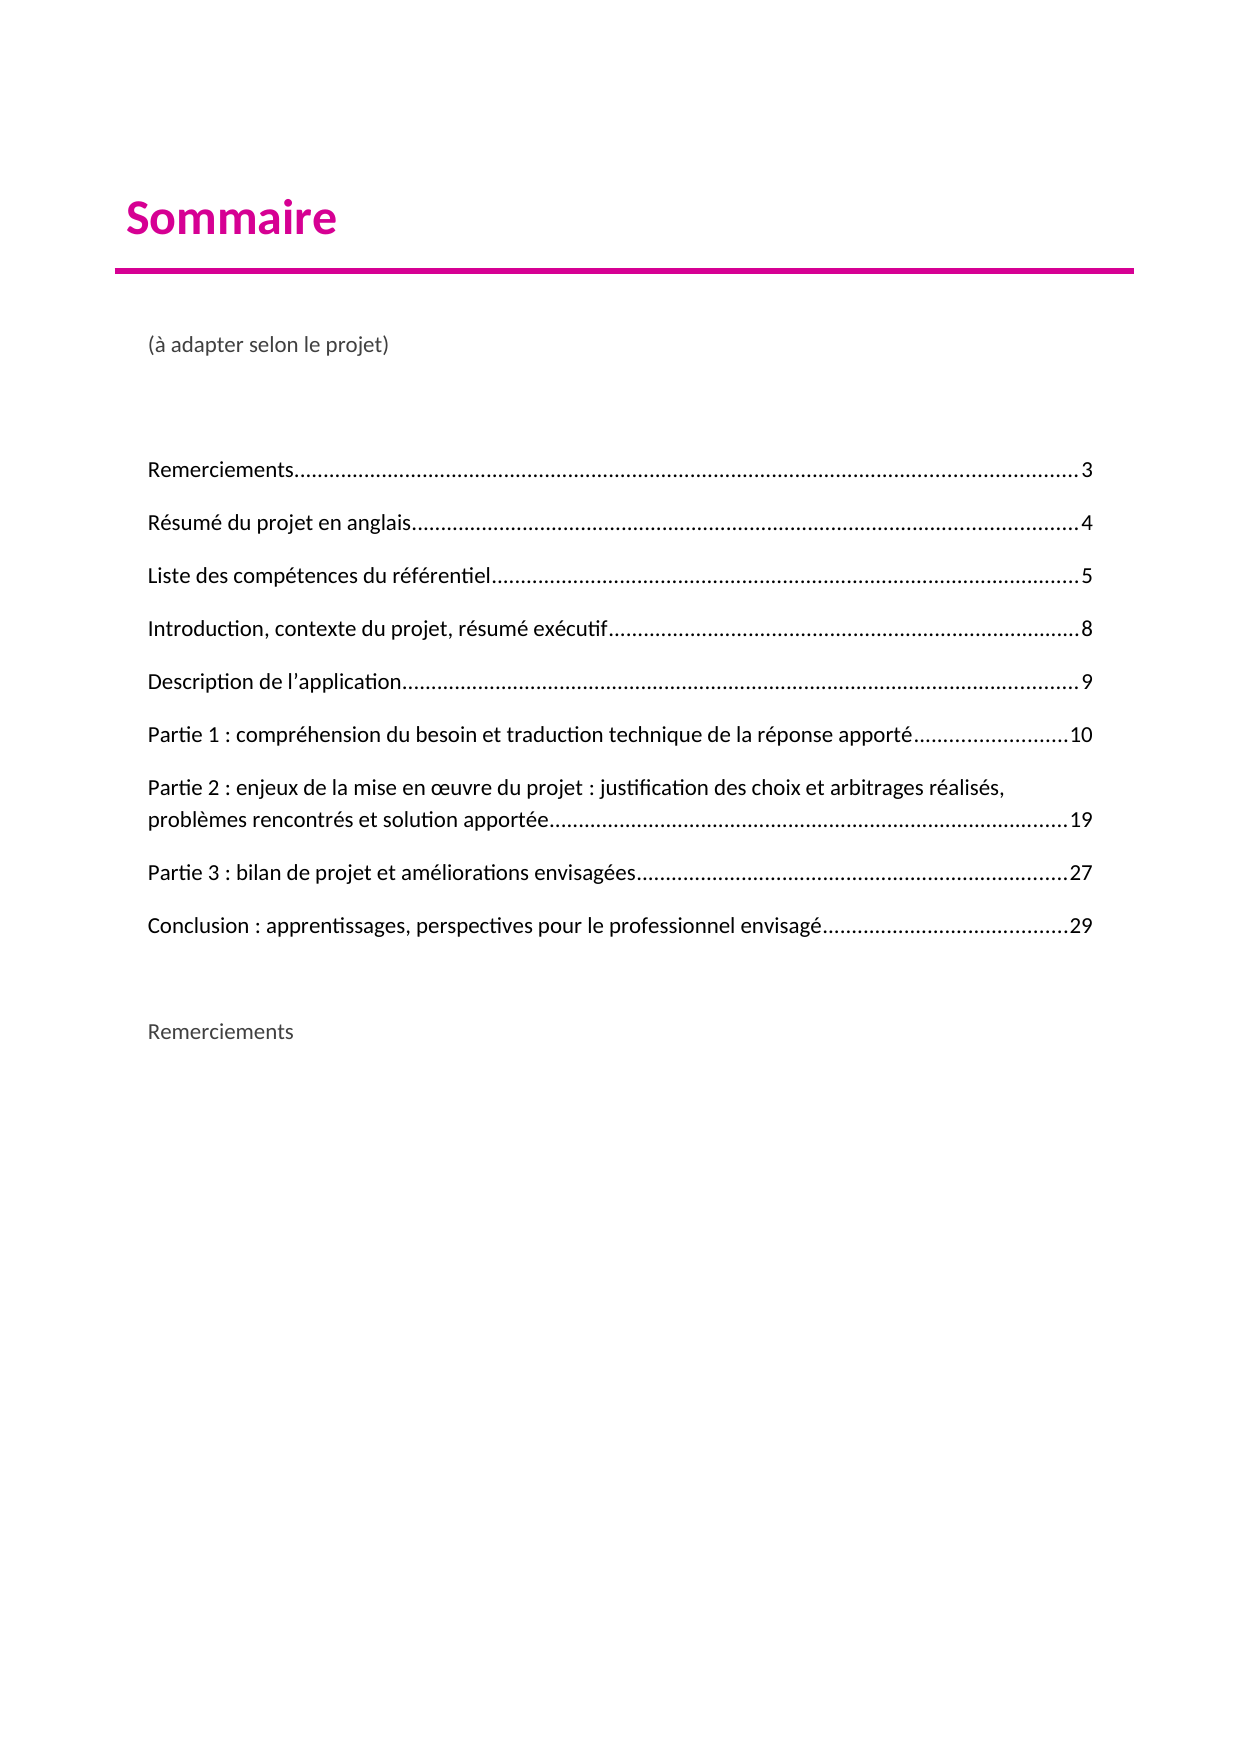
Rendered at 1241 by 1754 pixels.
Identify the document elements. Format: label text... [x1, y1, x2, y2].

text Partie 1 : compréhension du besoin et traduction technique de la réponse apporté 10 [148, 720, 1093, 748]
text (à adapter selon le projet) [148, 330, 1093, 358]
text Résumé du projet en anglais 4 [148, 508, 1093, 536]
table_cell [115, 274, 1133, 330]
text Introduction, contexte du projet, résumé exécutif 8 [148, 614, 1093, 642]
text Remerciements [148, 1017, 1093, 1045]
text Partie 3 : bilan de projet et améliorations envisagées 27 [148, 858, 1093, 886]
text Remerciements 3 [148, 455, 1093, 483]
table_header Sommaire [115, 186, 1133, 267]
text Liste des compétences du référentiel 5 [148, 561, 1093, 589]
text Description de l’application 9 [148, 667, 1093, 695]
text Conclusion : apprentissages, perspectives pour le professionnel envisagé 29 [148, 911, 1093, 939]
text Partie 2 : enjeux de la mise en œuvre du projet : justification des choix et arbitrages réalisés, problèmes rencontrés et solution apportée 19 [148, 773, 1093, 833]
